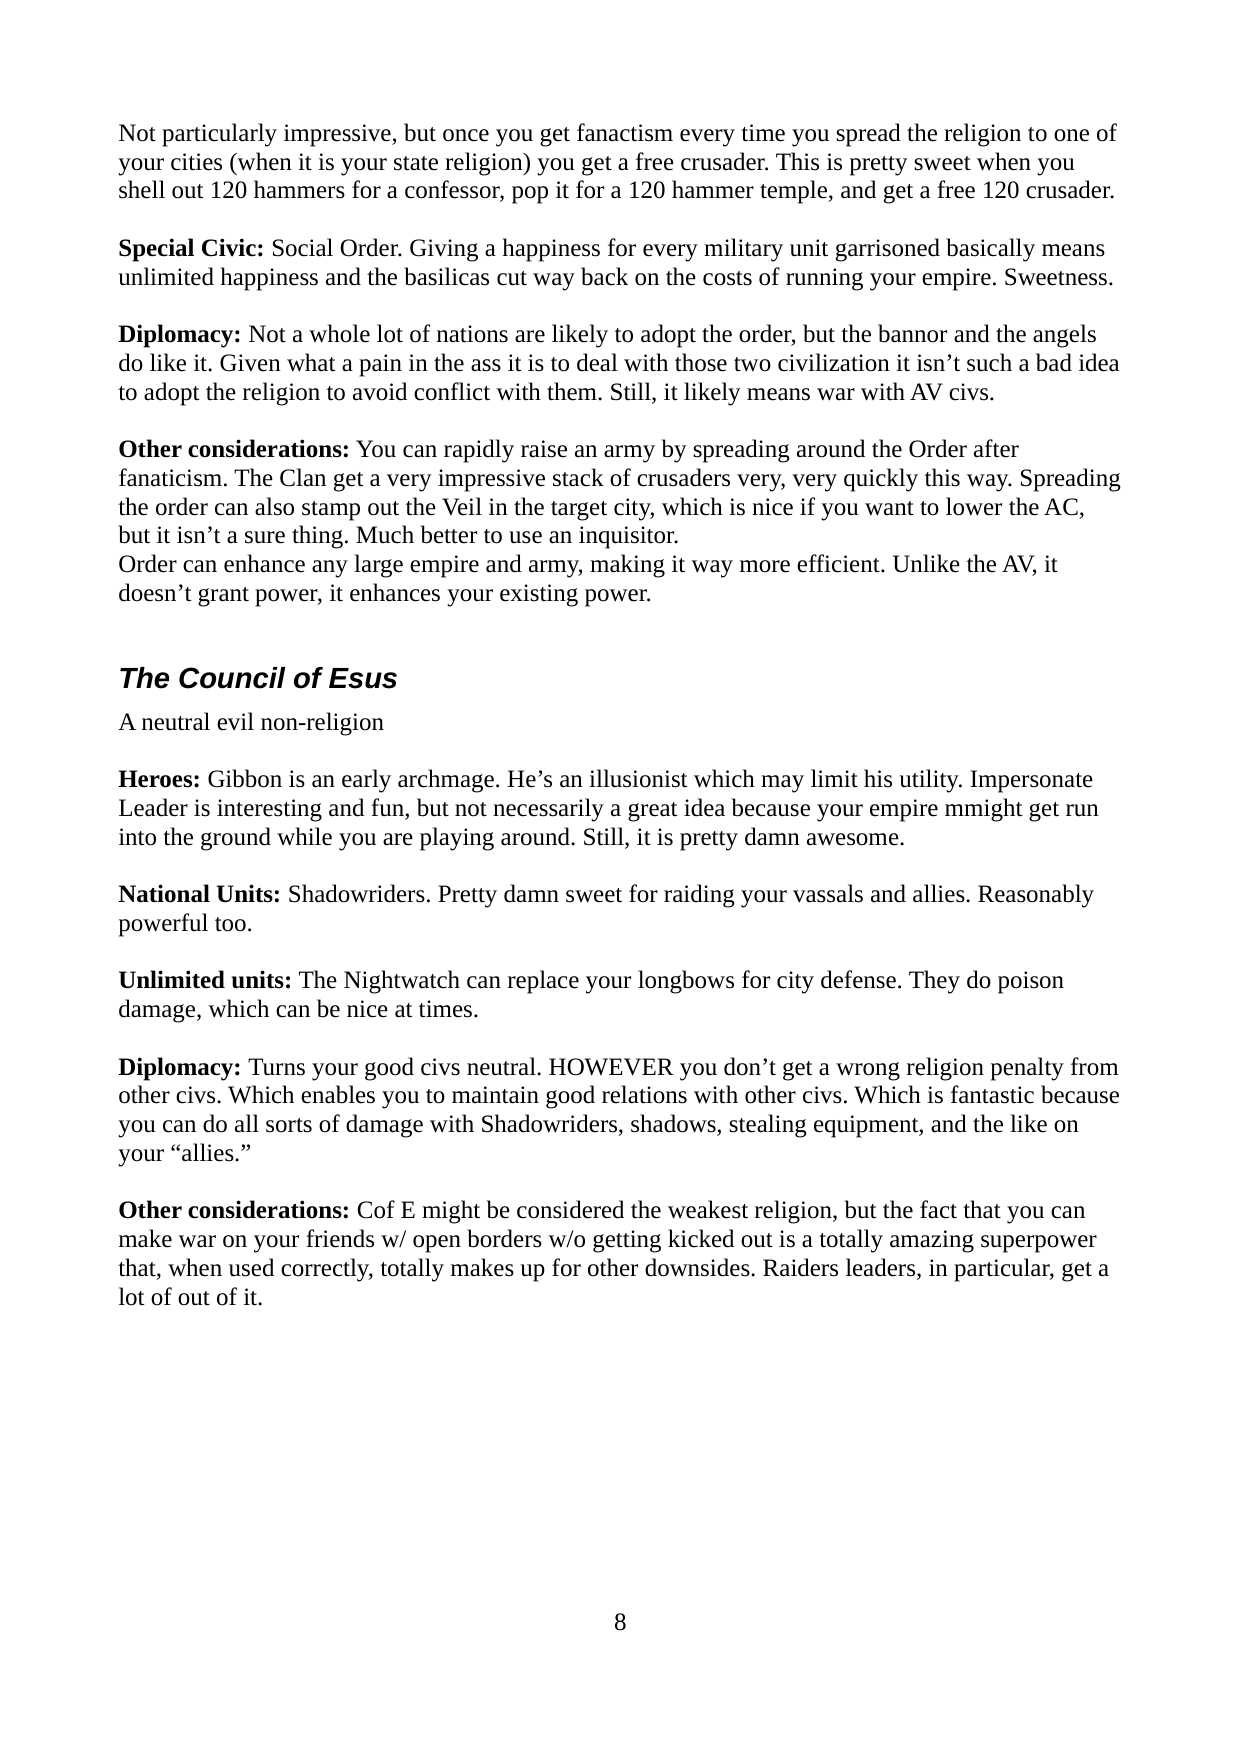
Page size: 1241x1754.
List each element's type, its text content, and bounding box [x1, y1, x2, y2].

text Other considerations: Cof E might be considered the weakest religion, but the fact that you can make war on your friends w/ open borders w/o getting kicked out is a totally amazing superpower that, when used correctly, totally makes up for other downsides. Raiders leaders, in particular, get a lot of out of it. [118, 1195, 1122, 1310]
text Unlimited units: The Nightwatch can replace your longbows for city defense. They do poison damage, which can be nice at times. [118, 965, 1122, 1023]
text Diplomacy: Not a whole lot of nations are likely to adopt the order, but the bannor and the angels do like it. Given what a pain in the ass it is to deal with those two civilization it isn’t such a bad idea to adopt the religion to avoid conflict with them. Still, it likely means war with AV civs. [118, 319, 1122, 406]
text National Units: Shadowriders. Pretty damn sweet for raiding your vassals and allies. Reasonably powerful too. [118, 879, 1122, 937]
text Heroes: Gibbon is an early archmage. He’s an illusionist which may limit his utility. Impersonate Leader is interesting and fun, but not necessarily a great idea because your empire mmight get run into the ground while you are playing around. Still, it is pretty damn awesome. [118, 764, 1122, 850]
text Diplomacy: Turns your good civs neutral. HOWEVER you don’t get a wrong religion penalty from other civs. Which enables you to maintain good relations with other civs. Which is fantastic because you can do all sorts of damage with Shadowriders, shadows, stealing equipment, and the like on your “allies.” [118, 1052, 1122, 1167]
text Not particularly impressive, but once you get fanactism every time you spread the religion to one of your cities (when it is your state religion) you get a free crusader. This is pretty sweet when you shell out 120 hammers for a confessor, pop it for a 120 hammer temple, and get a free 120 crusader. [118, 118, 1122, 204]
text Special Civic: Social Order. Giving a happiness for every military unit garrisoned basically means unlimited happiness and the basilicas cut way back on the costs of running your empire. Sweetness. [118, 233, 1122, 291]
subtitle The Council of Esus [118, 661, 1122, 694]
text Order can enhance any large empire and army, making it way more efficient. Unlike the AV, it doesn’t grant power, it enhances your existing power. [118, 549, 1122, 607]
text Other considerations: You can rapidly raise an army by spreading around the Order after fanaticism. The Clan get a very impressive stack of crusaders very, very quickly this way. Spreading the order can also stamp out the Veil in the target city, which is nice if you want to lower the AC, but it isn’t a sure thing. Much better to use an inquisitor. [118, 434, 1122, 549]
text A neutral evil non-religion [118, 707, 1122, 735]
